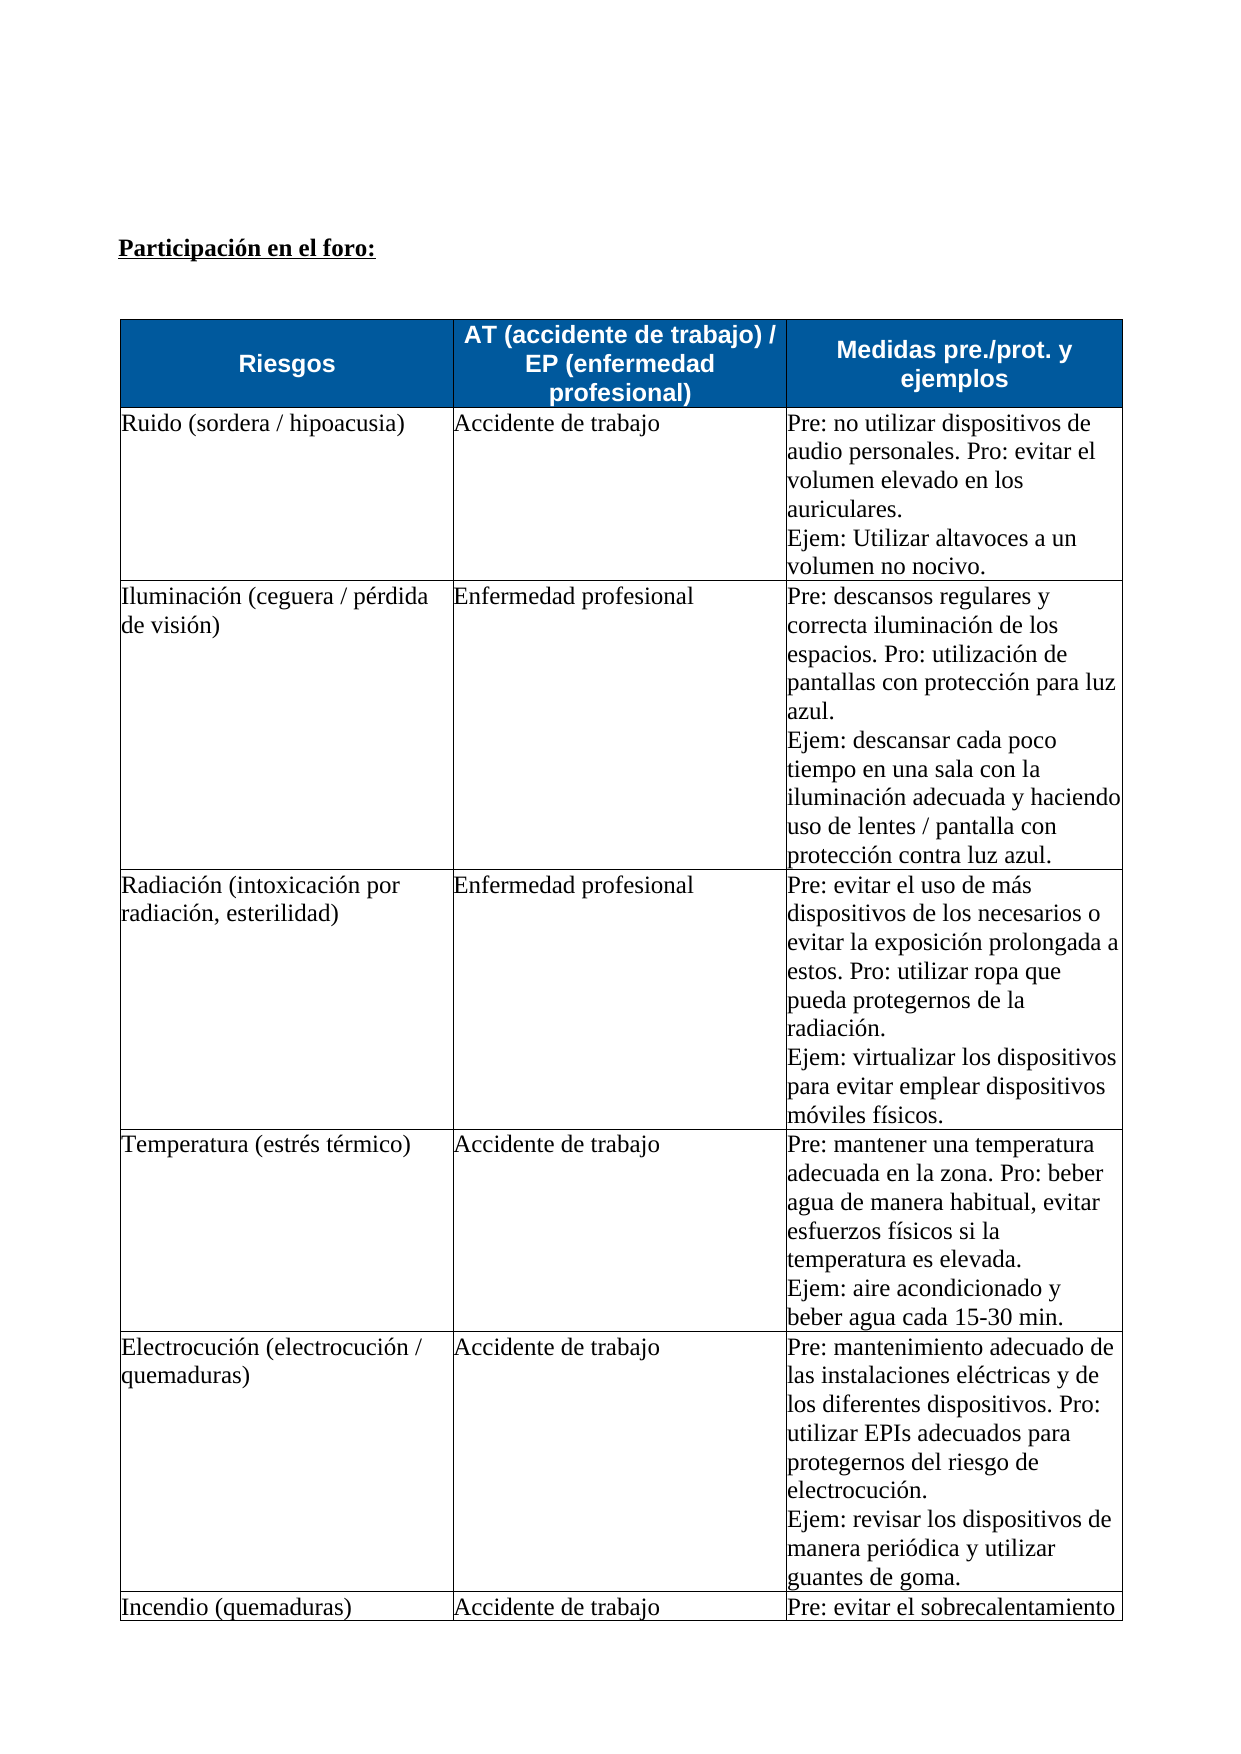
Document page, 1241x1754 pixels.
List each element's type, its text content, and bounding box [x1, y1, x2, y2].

table_cell Ruido (sordera / hipoacusia) [121, 408, 453, 580]
table_cell Enfermedad profesional [454, 870, 786, 1128]
table_cell Radiación (intoxicación por radiación, esterilidad) [121, 870, 453, 1128]
table_cell Pre: mantenimiento adecuado de las instalaciones eléctricas y de los diferentes dispositivos. Pro: utilizar EPIs adecuados para protegernos del riesgo de electrocución. Ejem: revisar los dispositivos de manera periódica y utilizar guantes de goma. [787, 1332, 1122, 1591]
table_cell Incendio (quemaduras) [121, 1592, 453, 1620]
table_cell Accidente de trabajo [454, 408, 786, 580]
table_cell Pre: no utilizar dispositivos de audio personales. Pro: evitar el volumen elevado en los auriculares. Ejem: Utilizar altavoces a un volumen no nocivo. [787, 408, 1122, 580]
table_cell Pre: evitar el sobrecalentamiento [787, 1592, 1122, 1620]
table_cell Iluminación (ceguera / pérdida de visión) [121, 581, 453, 869]
table_cell Enfermedad profesional [454, 581, 786, 869]
table_header Medidas pre./prot. y ejemplos [787, 320, 1122, 407]
table_cell Temperatura (estrés térmico) [121, 1130, 453, 1331]
table_cell Accidente de trabajo [454, 1332, 786, 1591]
table_header AT (accidente de trabajo) / EP (enfermedad profesional) [454, 320, 786, 407]
table_cell Accidente de trabajo [454, 1592, 786, 1620]
table_cell Accidente de trabajo [454, 1130, 786, 1331]
table_cell Pre: mantener una temperatura adecuada en la zona. Pro: beber agua de manera habitual, evitar esfuerzos físicos si la temperatura es elevada. Ejem: aire acondicionado y beber agua cada 15-30 min. [787, 1130, 1122, 1331]
table_cell Pre: evitar el uso de más dispositivos de los necesarios o evitar la exposición prolongada a estos. Pro: utilizar ropa que pueda protegernos de la radiación. Ejem: virtualizar los dispositivos para evitar emplear dispositivos móviles físicos. [787, 870, 1122, 1128]
table_cell Pre: descansos regulares y correcta iluminación de los espacios. Pro: utilización de pantallas con protección para luz azul. Ejem: descansar cada poco tiempo en una sala con la iluminación adecuada y haciendo uso de lentes / pantalla con protección contra luz azul. [787, 581, 1122, 869]
text Participación en el foro: [118, 233, 1122, 262]
table_cell Electrocución (electrocución / quemaduras) [121, 1332, 453, 1591]
table_header Riesgos [121, 320, 453, 407]
